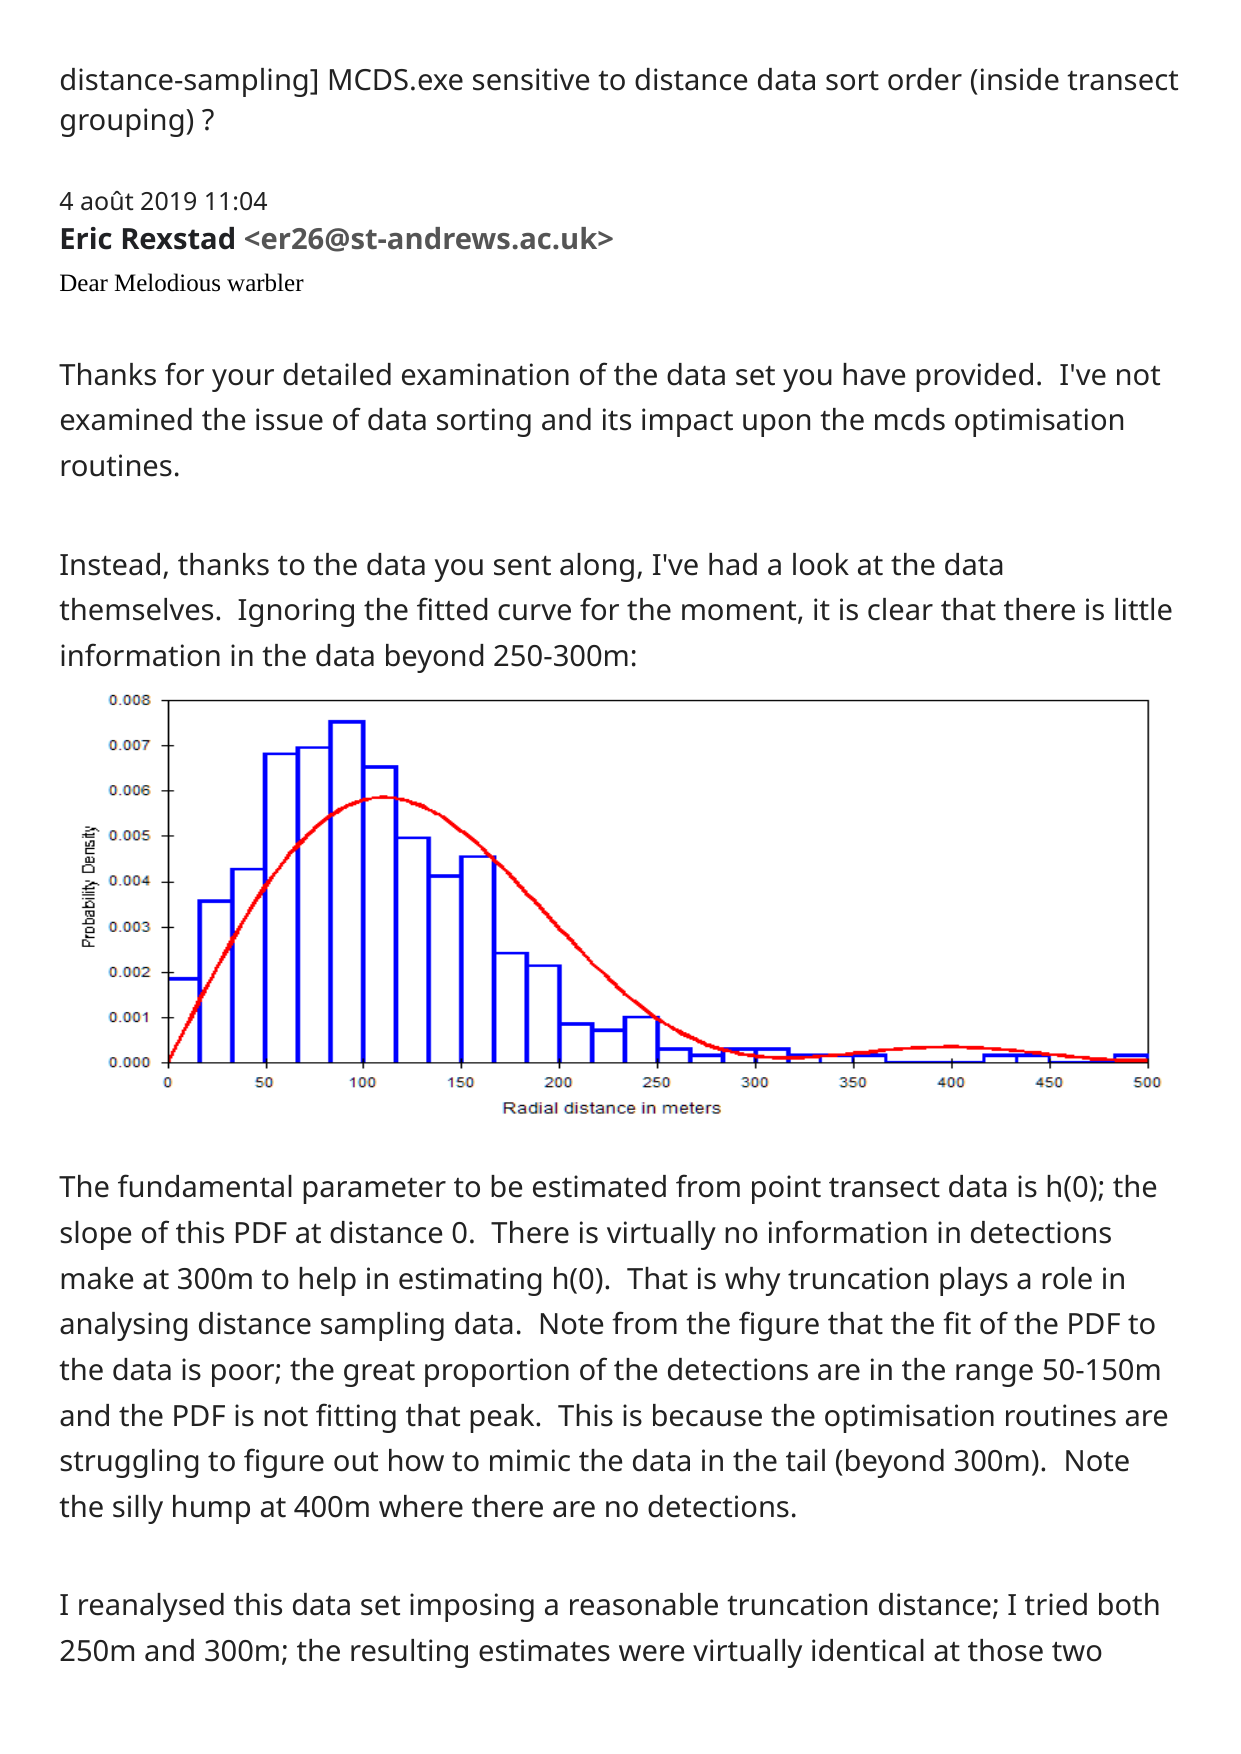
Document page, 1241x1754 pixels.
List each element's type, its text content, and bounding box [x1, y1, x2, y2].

text 4 août 2019 11:04 [59, 184, 1181, 218]
text The fundamental parameter to be estimated from point transect data is h(0); the slope of this PDF at distance 0. There is virtually no information in detections make at 300m to help in estimating h(0). That is why truncation plays a role in analysing distance sampling data. Note from the figure that the fit of the PDF to the data is poor; the great proportion of the detections are in the range 50-150m and the PDF is not fitting that peak. This is because the optimisation routines are struggling to figure out how to mimic the data in the tail (beyond 300m). Note the silly hump at 400m where there are no detections. [59, 1167, 1181, 1526]
text Instead, thanks to the data you sent along, I've had a look at the data themselves. Ignoring the fitted curve for the moment, it is clear that there is little information in the data beyond 250-300m: [59, 544, 1181, 675]
subtitle Eric Rexstad <er26@st-andrews.ac.uk> [59, 218, 1181, 258]
subtitle distance-sampling] MCDS.exe sensitive to distance data sort order (inside transect grouping) ? [59, 59, 1181, 138]
picture [59, 680, 1182, 1120]
text Thanks for your detailed examination of the data set you have provided. I've not examined the issue of data sorting and its impact upon the mcds optimisation routines. [59, 354, 1181, 485]
text I reanalysed this data set imposing a reasonable truncation distance; I tried both 250m and 300m; the resulting estimates were virtually identical at those two [59, 1585, 1181, 1670]
text Dear Melodious warbler [59, 268, 1181, 297]
